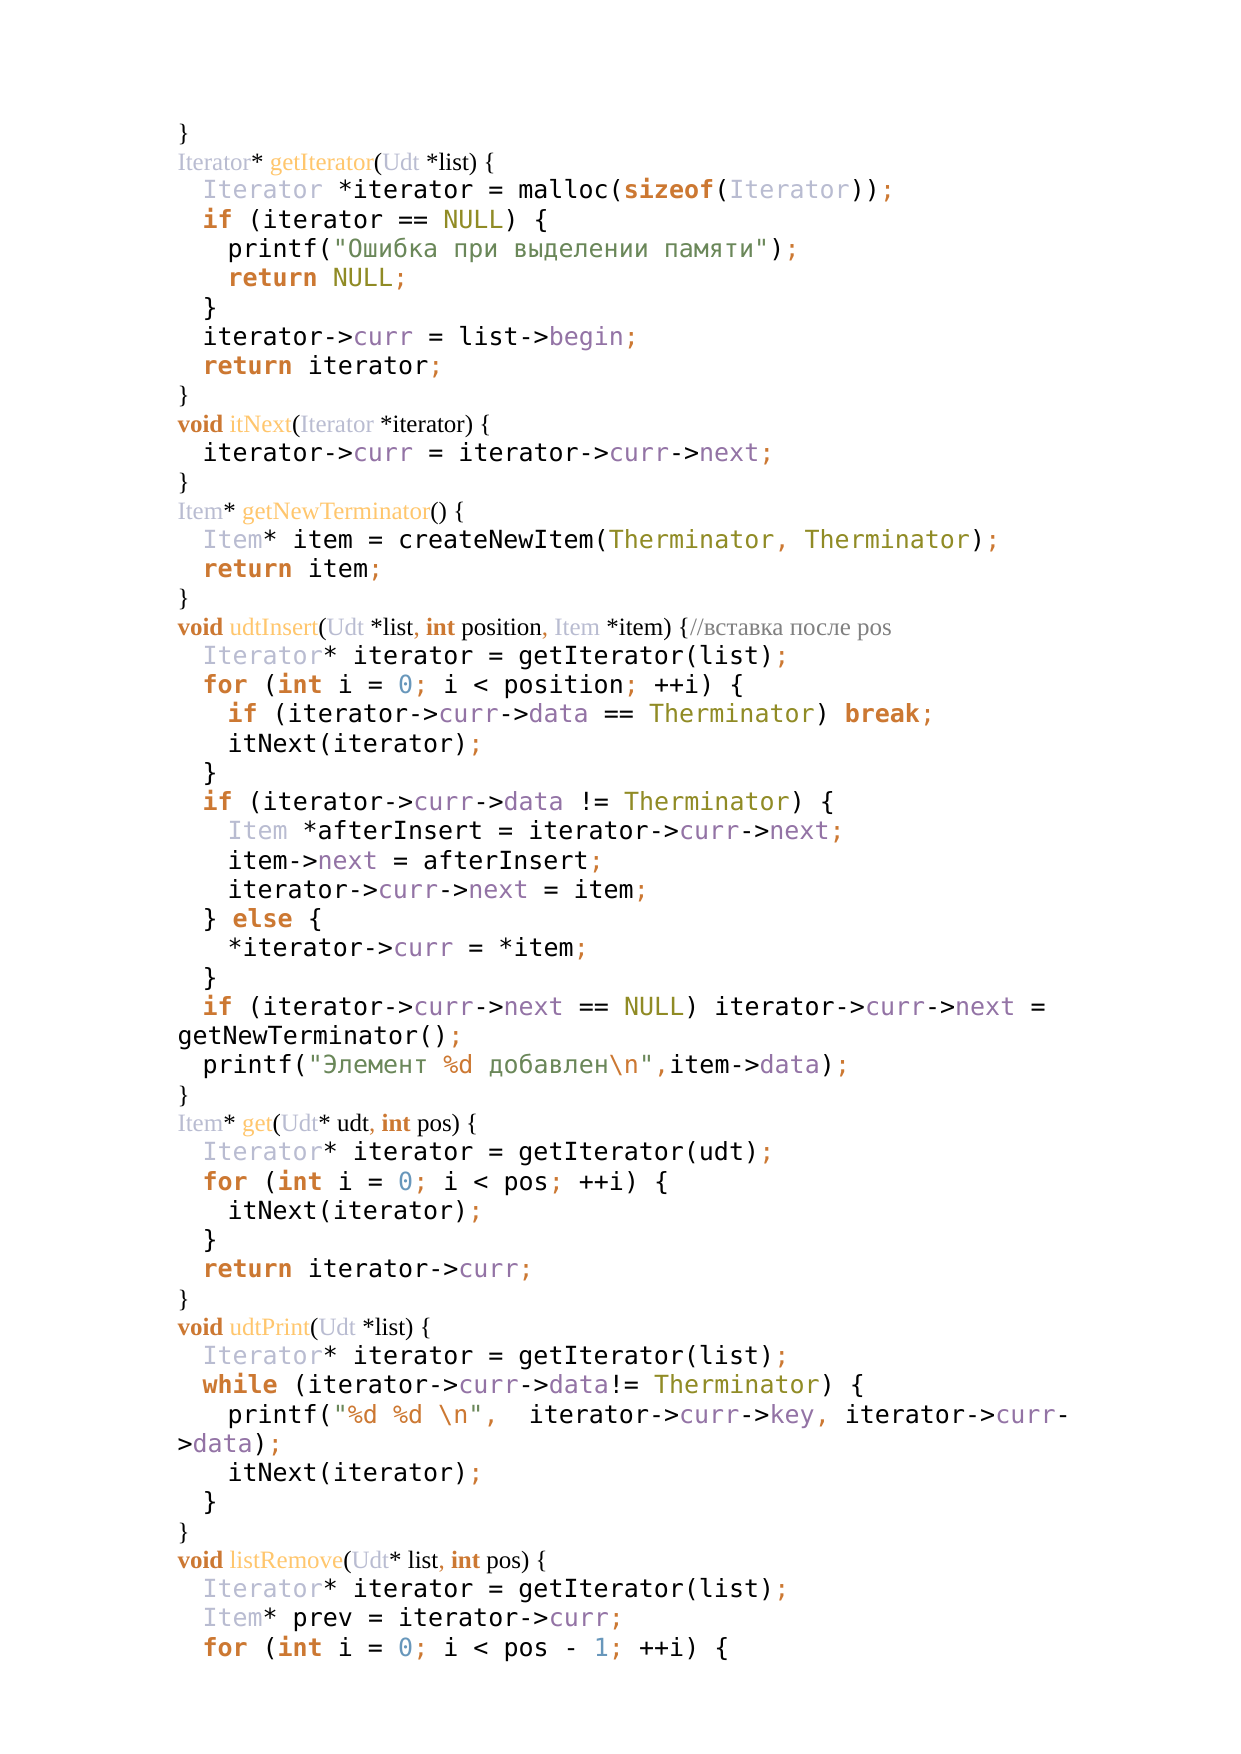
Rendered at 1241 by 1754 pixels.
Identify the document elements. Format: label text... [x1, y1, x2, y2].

text } [177, 467, 1152, 496]
text } [177, 293, 1152, 322]
text } [177, 1284, 1152, 1312]
text return iterator->curr; [177, 1254, 1152, 1284]
text printf("Элемент %d добавлен\n",item->data); [177, 1051, 1152, 1080]
text for (int i = 0; i < position; ++i) { [177, 670, 1152, 699]
text } [177, 1487, 1152, 1517]
text Item* get(Udt* udt, int pos) { [177, 1108, 1152, 1137]
text iterator->curr = iterator->curr->next; [177, 438, 1152, 467]
text void itNext(Iterator *iterator) { [177, 409, 1152, 438]
text if (iterator->curr->data != Therminator) { [177, 787, 1152, 816]
text iterator->curr = list->begin; [177, 322, 1152, 351]
text void udtPrint(Udt *list) { [177, 1312, 1152, 1341]
text if (iterator->curr->next == NULL) iterator->curr->next = getNewTerminator(); [177, 992, 1152, 1051]
text void udtInsert(Udt *list, int position, Item *item) {//вставка после pos [177, 612, 1152, 641]
text Iterator *iterator = malloc(sizeof(Iterator)); [177, 176, 1152, 205]
text Iterator* iterator = getIterator(list); [177, 641, 1152, 670]
text if (iterator == NULL) { [177, 205, 1152, 234]
text itNext(iterator); [177, 729, 1152, 758]
text printf("Ошибка при выделении памяти"); [177, 234, 1152, 263]
text item->next = afterInsert; [177, 846, 1152, 875]
text Iterator* iterator = getIterator(udt); [177, 1137, 1152, 1167]
text } [177, 1080, 1152, 1108]
text Item* getNewTerminator() { [177, 496, 1152, 525]
text return NULL; [177, 263, 1152, 293]
text printf("%d %d \n", iterator->curr->key, iterator->curr->data); [177, 1400, 1152, 1458]
text Item* item = createNewItem(Therminator, Therminator); [177, 525, 1152, 554]
text for (int i = 0; i < pos; ++i) { [177, 1167, 1152, 1196]
text while (iterator->curr->data!= Therminator) { [177, 1370, 1152, 1400]
text } [177, 1517, 1152, 1545]
text } [177, 583, 1152, 612]
text } [177, 758, 1152, 787]
text Item* prev = iterator->curr; [177, 1603, 1152, 1633]
text void listRemove(Udt* list, int pos) { [177, 1545, 1152, 1574]
text return iterator; [177, 351, 1152, 381]
text } [177, 118, 1152, 147]
text Iterator* iterator = getIterator(list); [177, 1574, 1152, 1603]
text Iterator* iterator = getIterator(list); [177, 1341, 1152, 1370]
text } [177, 963, 1152, 992]
text itNext(iterator); [177, 1196, 1152, 1225]
text itNext(iterator); [177, 1458, 1152, 1487]
text } [177, 381, 1152, 409]
text Iterator* getIterator(Udt *list) { [177, 147, 1152, 176]
text if (iterator->curr->data == Therminator) break; [177, 699, 1152, 729]
text *iterator->curr = *item; [177, 933, 1152, 963]
text } [177, 1225, 1152, 1254]
text } else { [177, 904, 1152, 933]
text iterator->curr->next = item; [177, 875, 1152, 904]
text for (int i = 0; i < pos - 1; ++i) { [177, 1633, 1152, 1662]
text Item *afterInsert = iterator->curr->next; [177, 816, 1152, 846]
text return item; [177, 554, 1152, 583]
